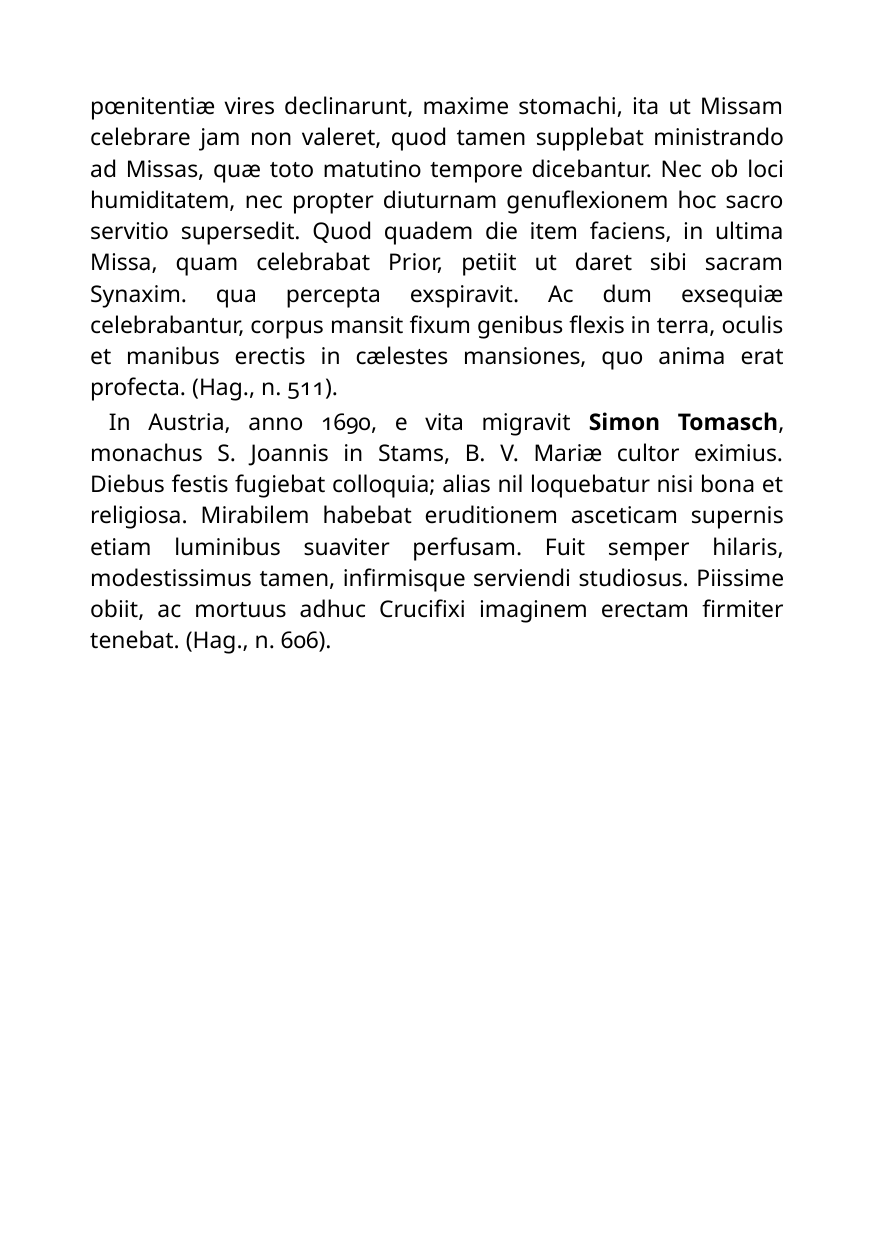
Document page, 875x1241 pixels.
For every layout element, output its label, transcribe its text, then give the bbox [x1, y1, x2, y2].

text In Austria, anno 1690, e vita migravit Simon Tomasch, monachus S. Joannis in Stams, B. V. Mariæ cultor eximius. Diebus festis fugiebat colloquia; alias nil loquebatur nisi bona et religiosa. Mirabilem habebat eruditionem asceticam supernis etiam luminibus suaviter perfusam. Fuit semper hilaris, modestissimus tamen, infirmisque serviendi studio­sus. Piissime obiit, ac mortuus adhuc Crucifixi imaginem erectam firmiter tenebat. (Hag., n. 606). [90, 406, 784, 656]
text pœnitentiæ vires declinarunt, maxime stomachi, ita ut Missam celebrare jam non valeret, quod tamen supple­bat ministrando ad Missas, quæ toto matutino tempore dice­bantur. Nec ob loci humiditatem, nec propter diuturnam genuflexionem hoc sacro servitio supersedit. Quod quadem die item faciens, in ultima Missa, quam celebrabat Prior, petiit ut daret sibi sacram Synaxim. qua percepta exspiravit. Ac dum exsequiæ celebrabantur, corpus mansit fixum genibus flexis in terra, oculis et manibus erectis in cælestes mansiones, quo anima erat profecta. (Hag., n. 511). [90, 90, 784, 402]
